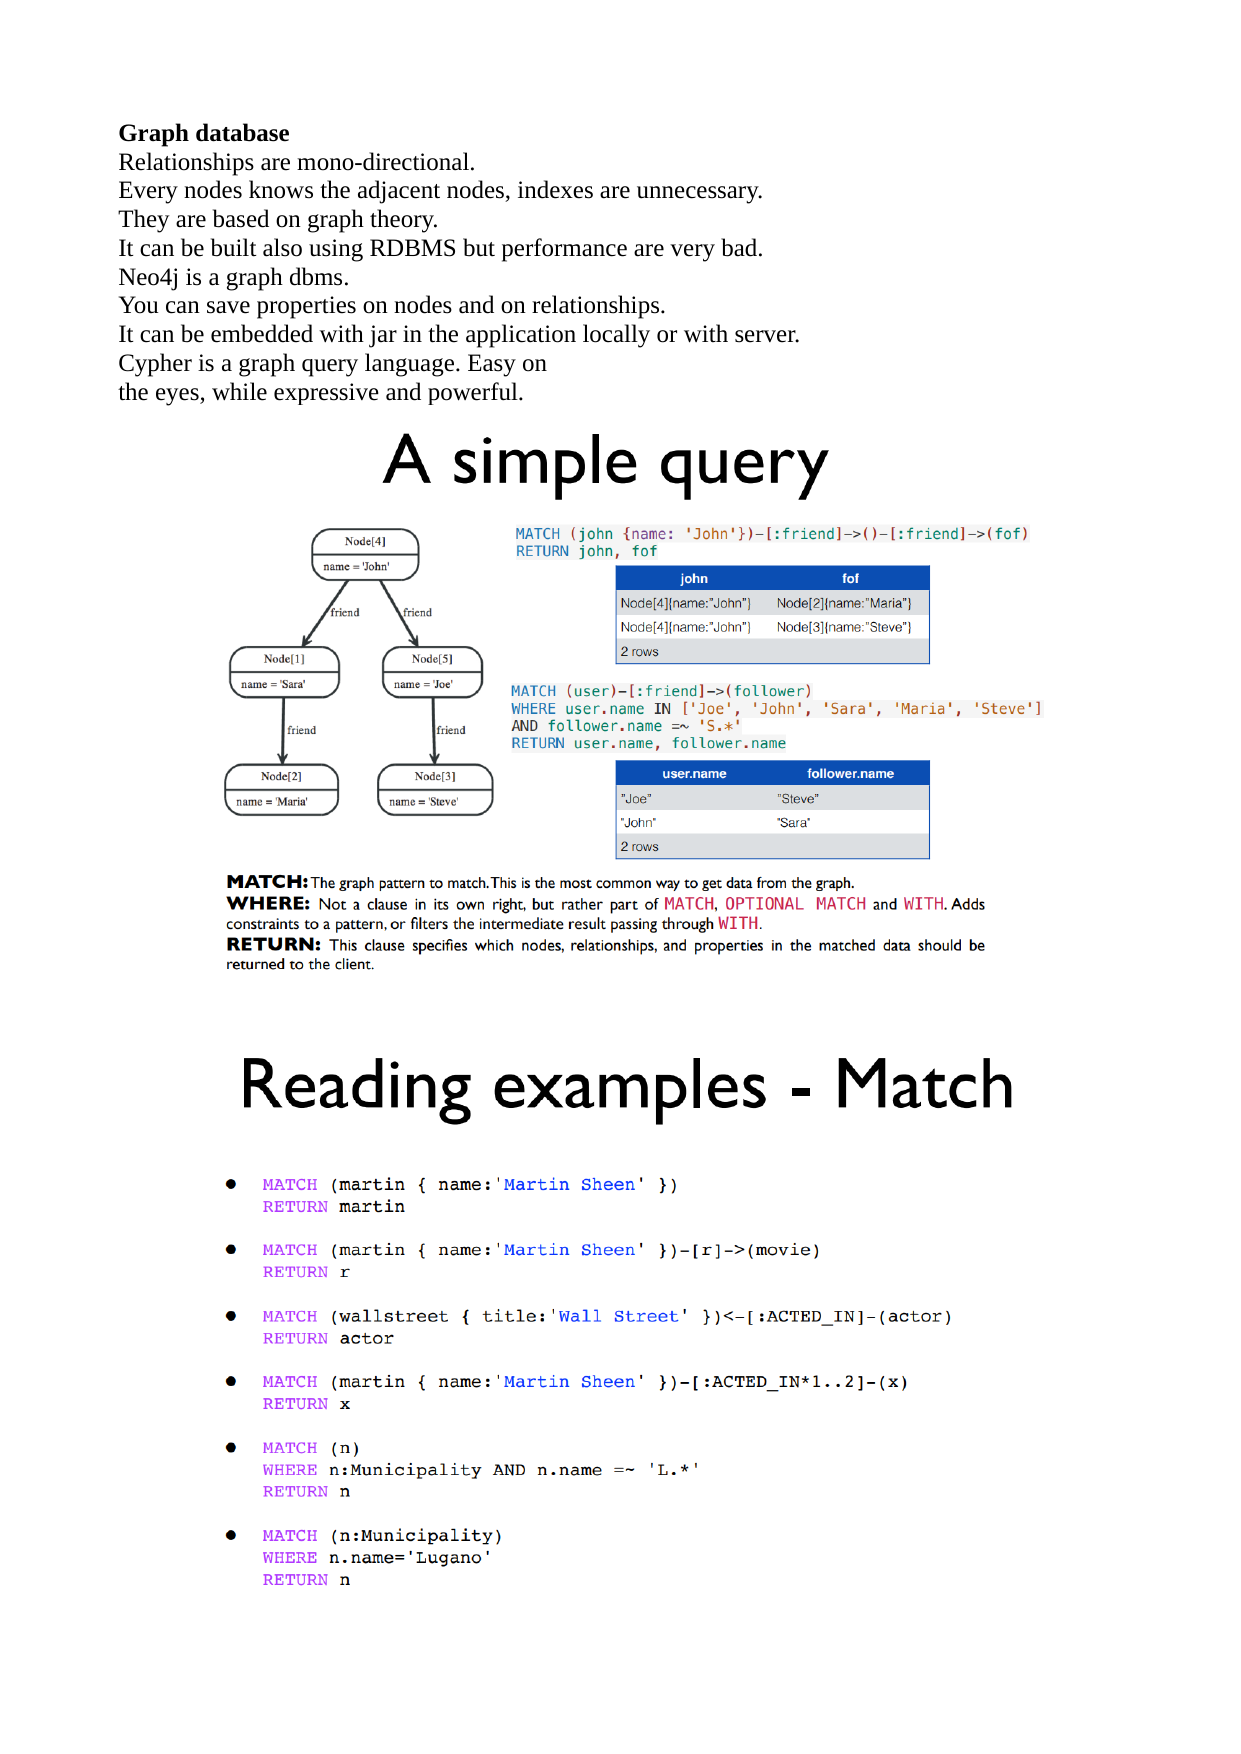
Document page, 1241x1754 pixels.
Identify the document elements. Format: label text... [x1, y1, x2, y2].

text They are based on graph theory. [118, 204, 1122, 233]
picture [209, 1043, 1031, 1596]
text Every nodes knows the adjacent nodes, indexes are unnecessary. [118, 176, 1122, 204]
text Graph database [118, 118, 1122, 147]
text the eyes, while expressive and powerful. [118, 377, 1122, 406]
text Neo4j is a graph dbms. [118, 262, 1122, 291]
text It can be embedded with jar in the application locally or with server. [118, 319, 1122, 348]
picture [194, 405, 1047, 987]
text It can be built also using RDBMS but performance are very bad. [118, 233, 1122, 262]
text Cypher is a graph query language. Easy on [118, 348, 1122, 377]
text You can save properties on nodes and on relationships. [118, 291, 1122, 319]
text Relationships are mono-directional. [118, 147, 1122, 176]
